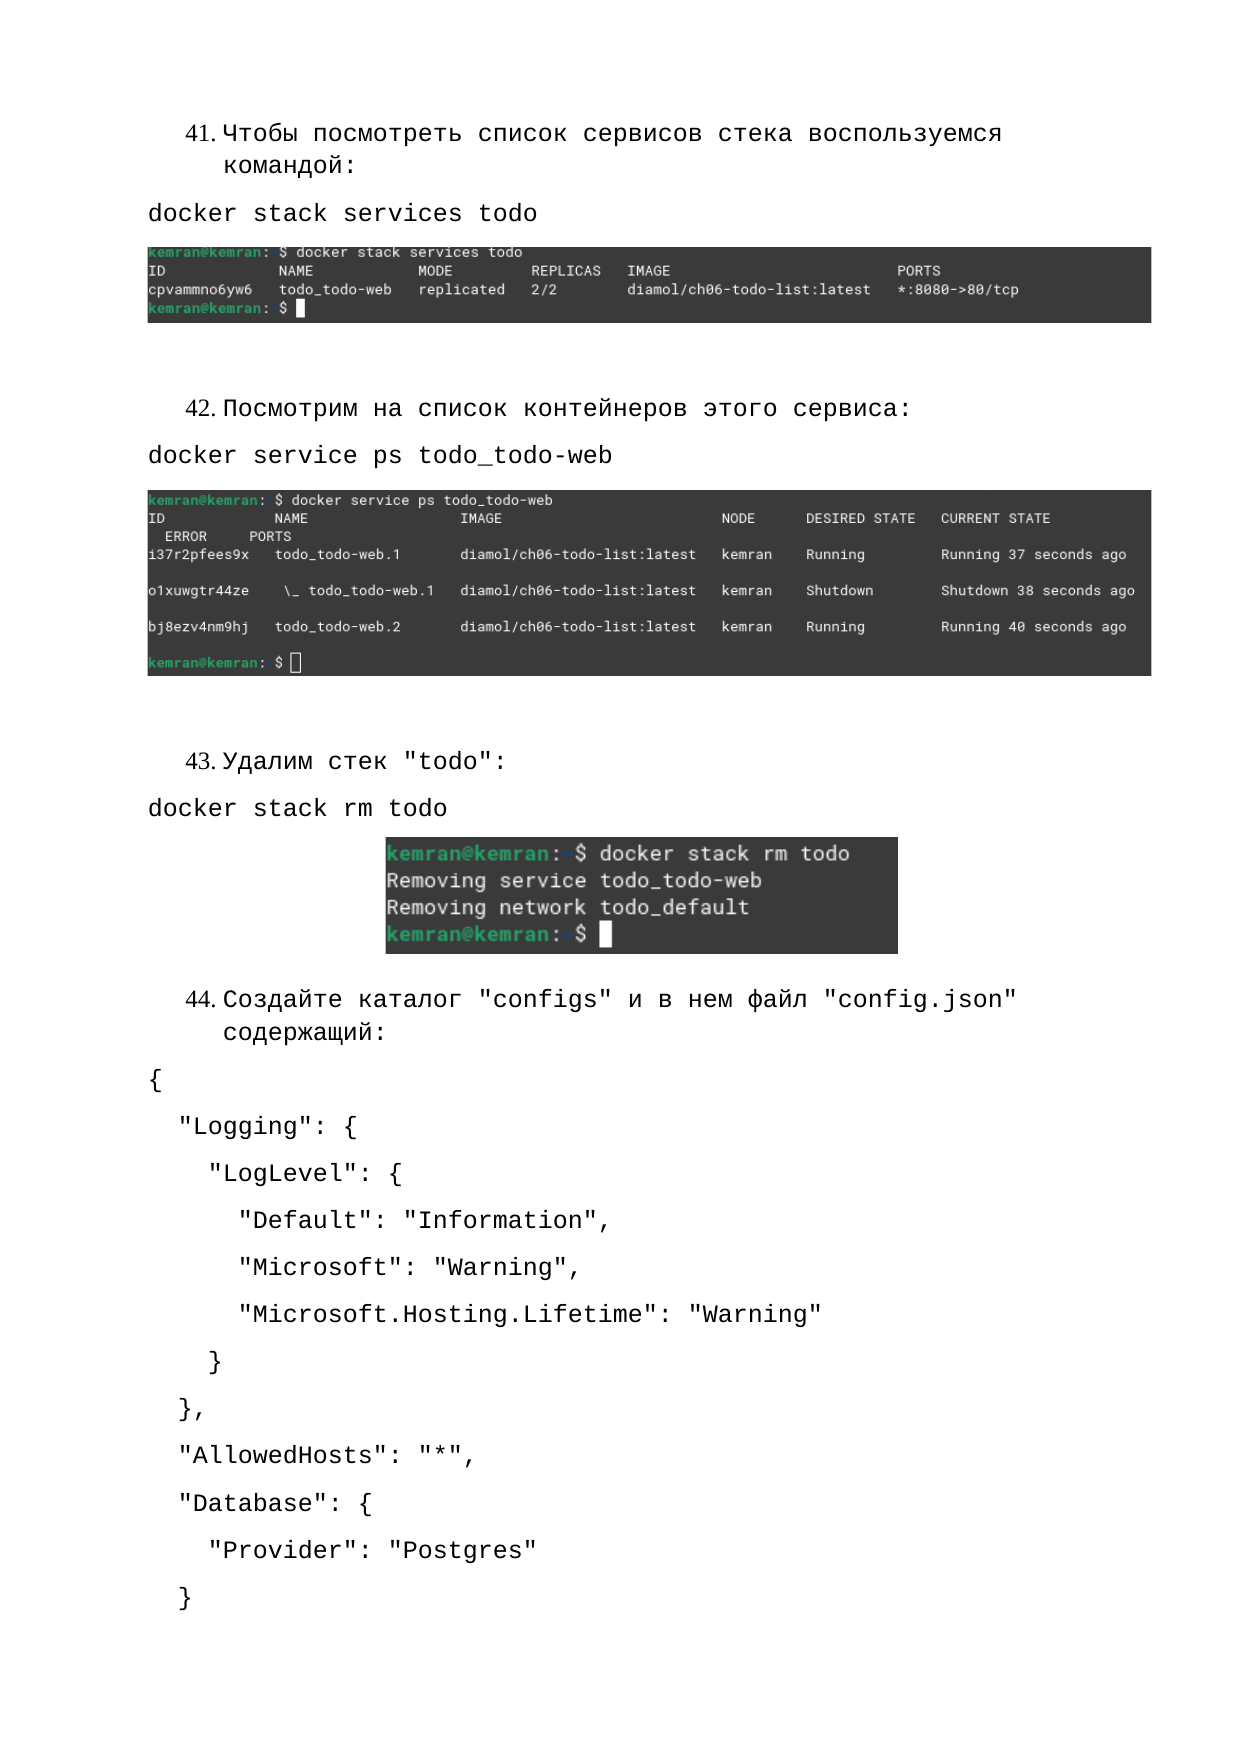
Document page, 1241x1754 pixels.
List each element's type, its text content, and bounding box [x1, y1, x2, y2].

text "LogLevel": { [148, 1161, 1152, 1189]
picture [385, 837, 898, 954]
text "Default": "Information", [148, 1208, 1152, 1236]
text { [148, 1066, 1152, 1095]
text docker stack services todo [148, 200, 1152, 228]
text "Microsoft.Hosting.Lifetime": "Warning" [148, 1302, 1152, 1330]
text }, [148, 1396, 1152, 1424]
text docker service ps todo_todo-web [148, 443, 1152, 471]
list Удалим стек "todo": [185, 746, 1152, 777]
list Посмотрим на список контейнеров этого сервиса: [185, 393, 1152, 424]
picture [147, 490, 1152, 676]
text "Provider": "Postgres" [148, 1537, 1152, 1566]
text } [148, 1349, 1152, 1377]
text "Database": { [148, 1490, 1152, 1518]
picture [147, 247, 1152, 323]
text "AllowedHosts": "*", [148, 1443, 1152, 1471]
text "Microsoft": "Warning", [148, 1255, 1152, 1283]
list Создайте каталог "configs" и в нем файл "config.json" содержащий: [185, 984, 1152, 1048]
text docker stack rm todo [148, 796, 1152, 824]
text "Logging": { [148, 1113, 1152, 1142]
list Чтобы посмотреть список сервисов стека воспользуемся командой: [185, 118, 1152, 181]
text } [148, 1584, 1152, 1613]
